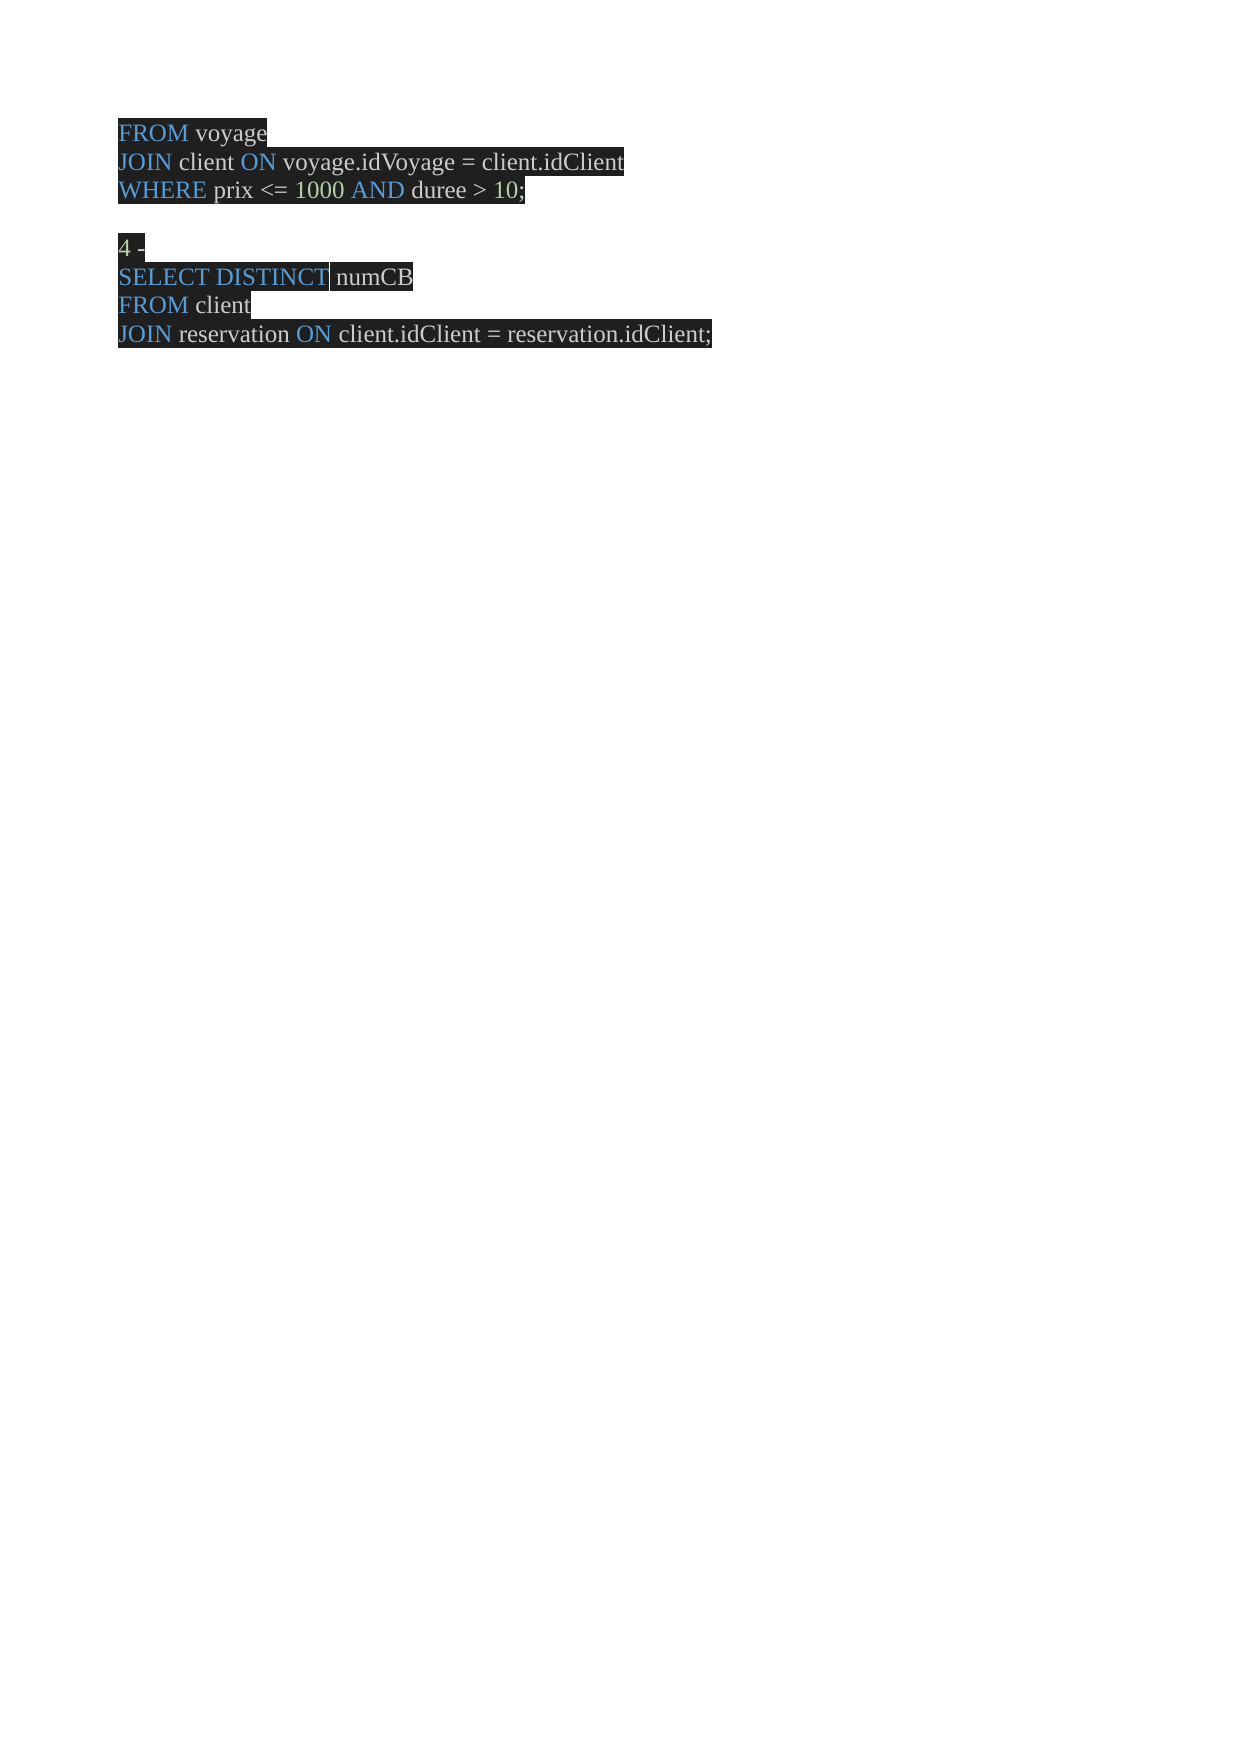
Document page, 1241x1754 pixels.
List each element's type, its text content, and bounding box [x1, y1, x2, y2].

text FROM client [118, 291, 1122, 319]
text WHERE prix <= 1000 AND duree > 10; [118, 176, 1122, 204]
text JOIN client ON voyage.idVoyage = client.idClient [118, 147, 1122, 176]
text SELECT DISTINCT numCB [118, 262, 1122, 291]
text 4 - [118, 233, 1122, 262]
text JOIN reservation ON client.idClient = reservation.idClient; [118, 319, 1122, 348]
text FROM voyage [118, 118, 1122, 147]
